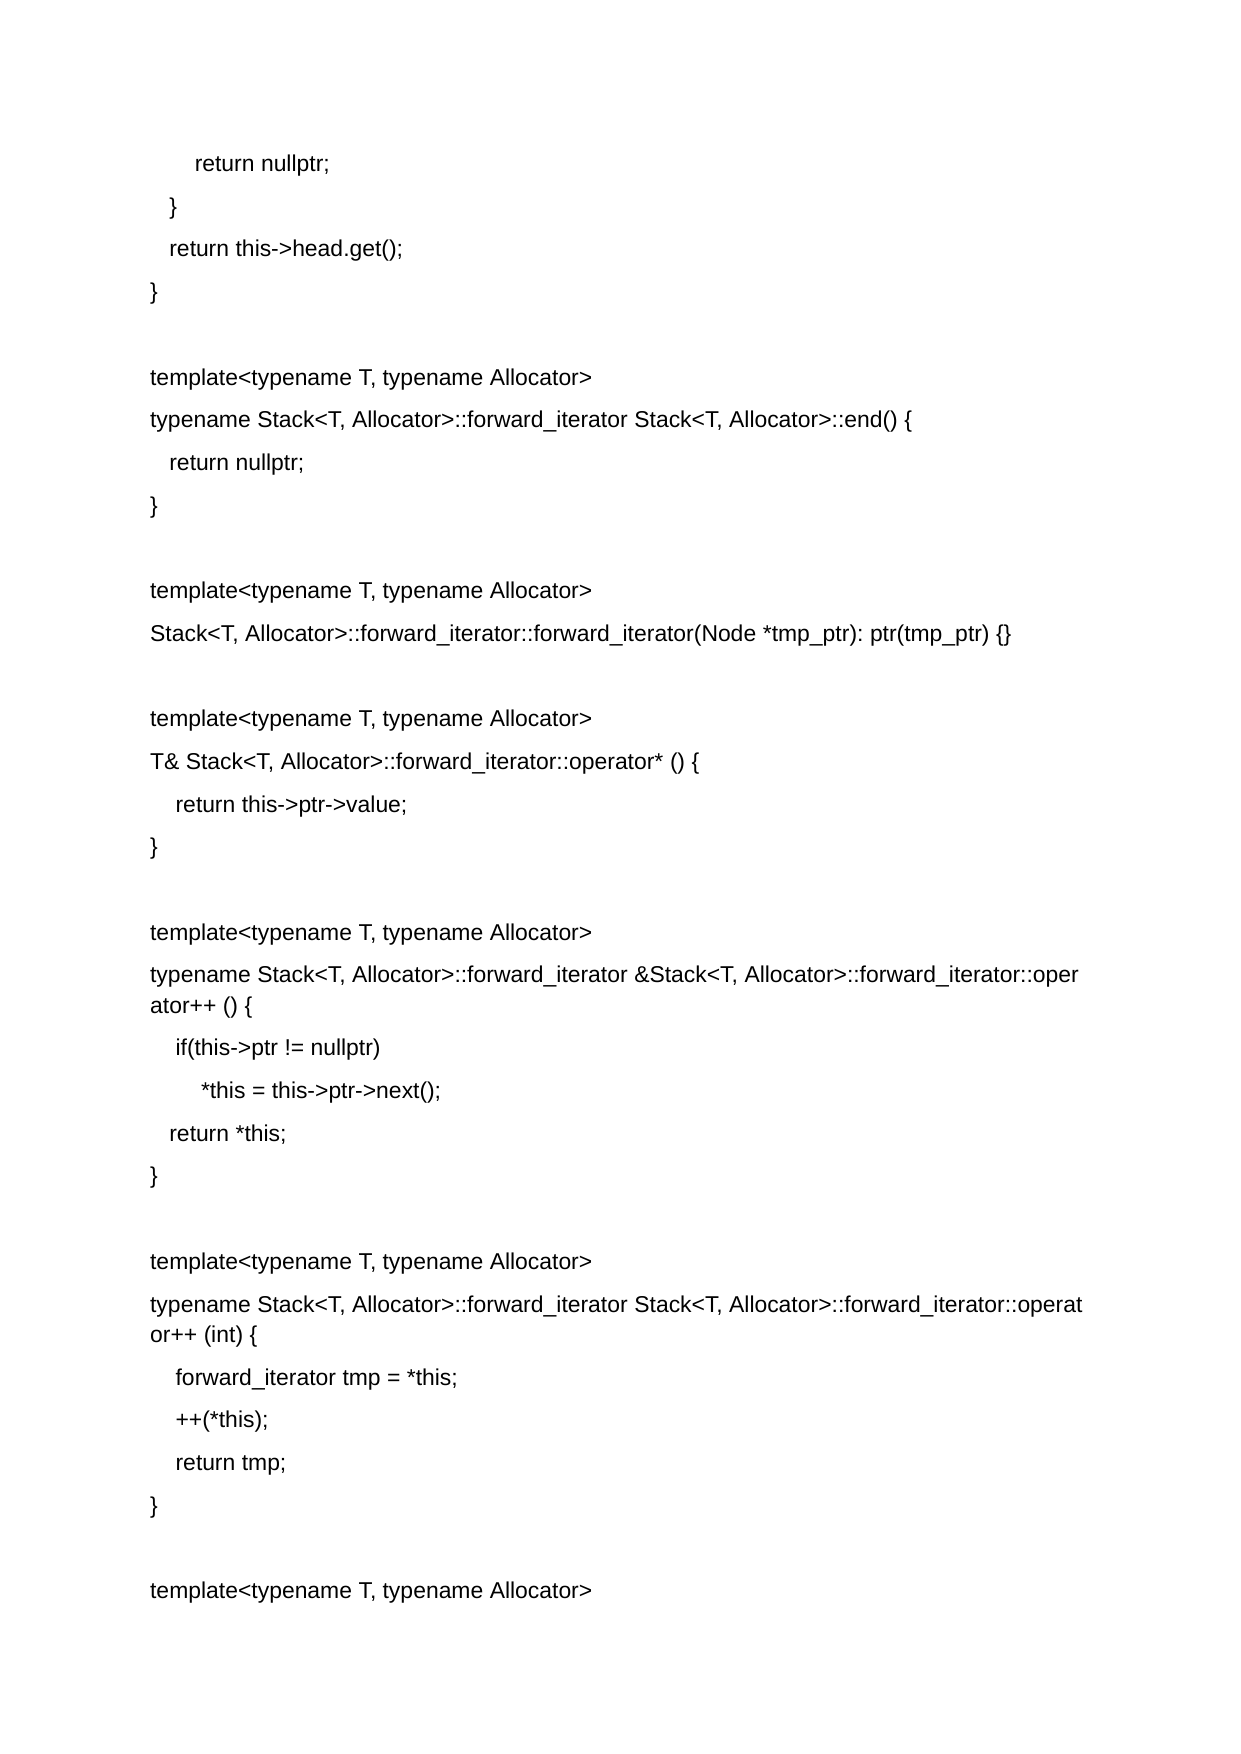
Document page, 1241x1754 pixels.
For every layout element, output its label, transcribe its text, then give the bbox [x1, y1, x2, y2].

text return nullptr; [150, 449, 1090, 475]
text template<typename T, typename Allocator> [150, 919, 1090, 945]
text typename Stack<T, Allocator>::forward_iterator Stack<T, Allocator>::end() { [150, 406, 1090, 433]
text return *this; [150, 1120, 1090, 1146]
text return nullptr; [150, 150, 1090, 176]
text ++(*this); [150, 1406, 1090, 1433]
text *this = this->ptr->next(); [150, 1077, 1090, 1103]
text template<typename T, typename Allocator> [150, 363, 1090, 390]
text } [150, 492, 1090, 518]
text forward_iterator tmp = *this; [150, 1363, 1090, 1390]
text template<typename T, typename Allocator> [150, 1577, 1090, 1603]
text } [150, 1492, 1090, 1518]
text return tmp; [150, 1449, 1090, 1475]
text template<typename T, typename Allocator> [150, 705, 1090, 732]
text return this->ptr->value; [150, 791, 1090, 817]
text } [150, 193, 1090, 219]
text } [150, 833, 1090, 860]
text template<typename T, typename Allocator> [150, 1248, 1090, 1274]
text } [150, 1162, 1090, 1189]
text typename Stack<T, Allocator>::forward_iterator &Stack<T, Allocator>::forward_iterator::operator++ () { [150, 961, 1090, 1018]
text } [150, 278, 1090, 304]
text if(this->ptr != nullptr) [150, 1034, 1090, 1061]
text return this->head.get(); [150, 235, 1090, 262]
text template<typename T, typename Allocator> [150, 577, 1090, 603]
text Stack<T, Allocator>::forward_iterator::forward_iterator(Node *tmp_ptr): ptr(tmp_ptr) {} [150, 620, 1090, 646]
text typename Stack<T, Allocator>::forward_iterator Stack<T, Allocator>::forward_iterator::operator++ (int) { [150, 1291, 1090, 1347]
text T& Stack<T, Allocator>::forward_iterator::operator* () { [150, 748, 1090, 774]
